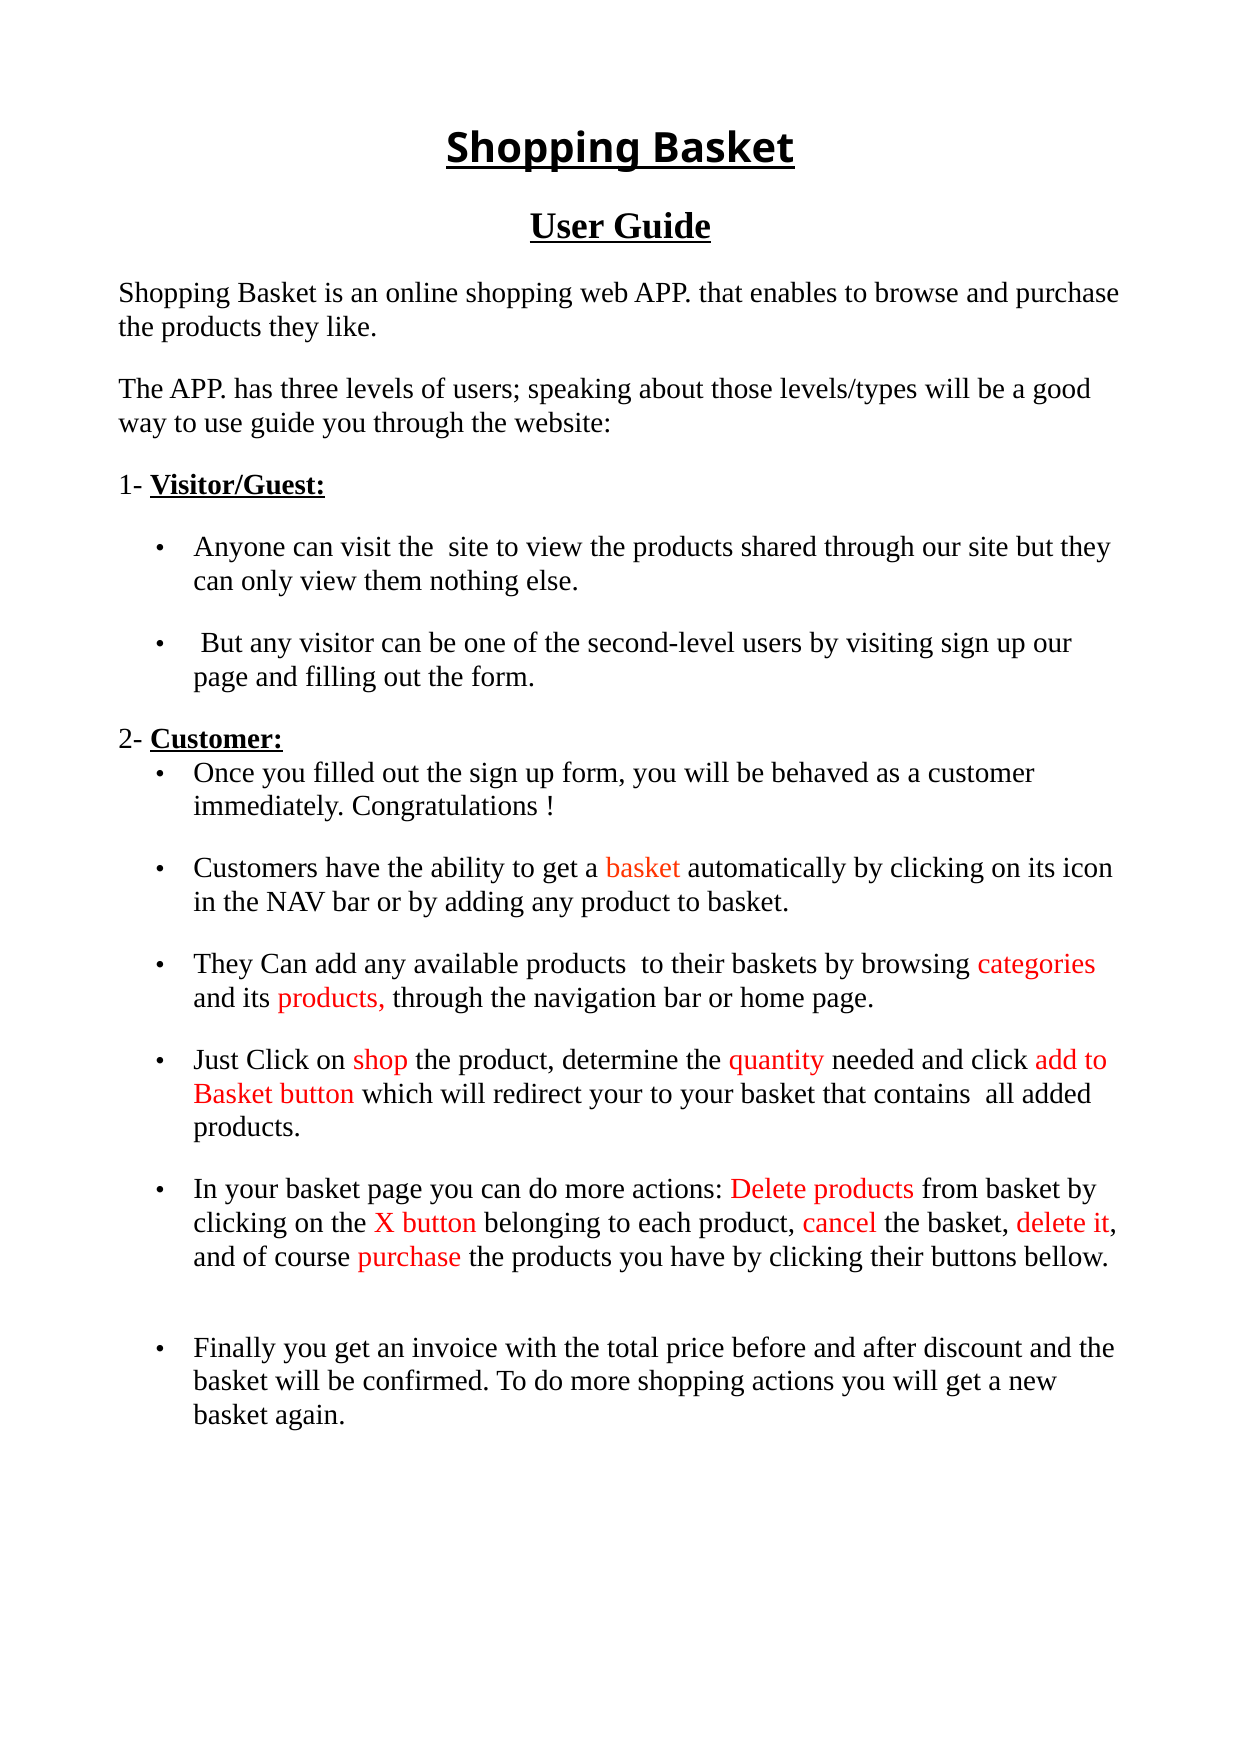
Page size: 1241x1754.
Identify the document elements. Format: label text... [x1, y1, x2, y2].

list Just Click on shop the product, determine the quantity needed and click add to Basket button which will redirect your to your basket that contains all added products. [156, 1042, 1122, 1143]
list Customers have the ability to get a basket automatically by clicking on its icon in the NAV bar or by adding any product to basket. [156, 851, 1122, 918]
text User Guide [118, 204, 1122, 247]
text Shopping Basket is an online shopping web APP. that enables to browse and purchase the products they like. [118, 276, 1122, 343]
list Once you filled out the sign up form, you will be behaved as a customer immediately. Congratulations ! [156, 755, 1122, 822]
text 1- Visitor/Guest: [118, 467, 1122, 501]
list But any visitor can be one of the second-level users by visiting sign up our page and filling out the form. [156, 625, 1122, 692]
text Shopping Basket [118, 118, 1122, 175]
list They Can add any available products to their baskets by browsing categories and its products, through the navigation bar or home page. [156, 946, 1122, 1013]
list Finally you get an invoice with the total price before and after discount and the basket will be confirmed. To do more shopping actions you will get a new basket again. [156, 1330, 1122, 1430]
list In your basket page you can do more actions: Delete products from basket by clicking on the X button belonging to each product, cancel the basket, delete it, and of course purchase the products you have by clicking their buttons bellow. [156, 1172, 1122, 1272]
list Anyone can visit the site to view the products shared through our site but they can only view them nothing else. [156, 529, 1122, 597]
text 2- Customer: [118, 721, 1122, 755]
text The APP. has three levels of users; speaking about those levels/types will be a good way to use guide you through the website: [118, 371, 1122, 438]
